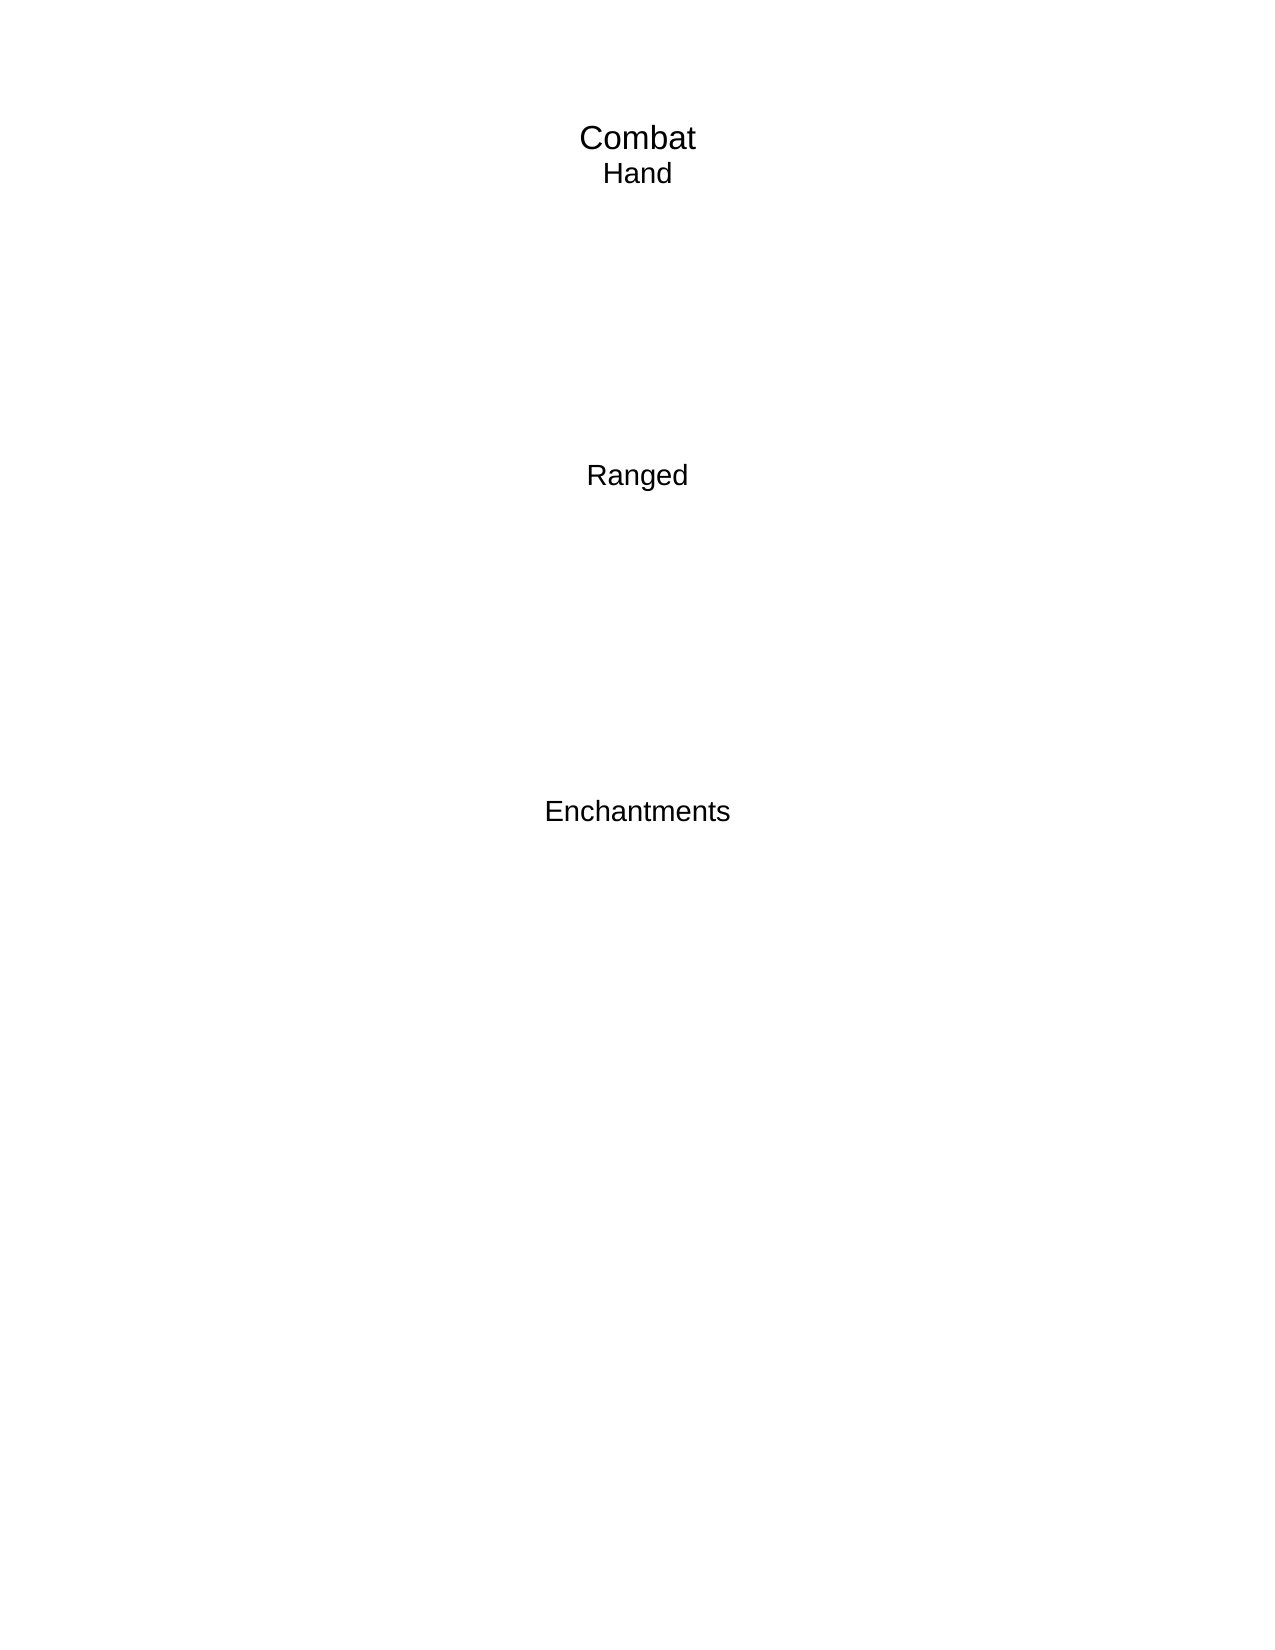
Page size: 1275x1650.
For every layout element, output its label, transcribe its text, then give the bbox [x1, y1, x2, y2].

text Hand [118, 157, 1157, 190]
text Ranged [118, 458, 1157, 492]
text Combat [118, 118, 1157, 157]
text Enchantments [118, 794, 1157, 827]
